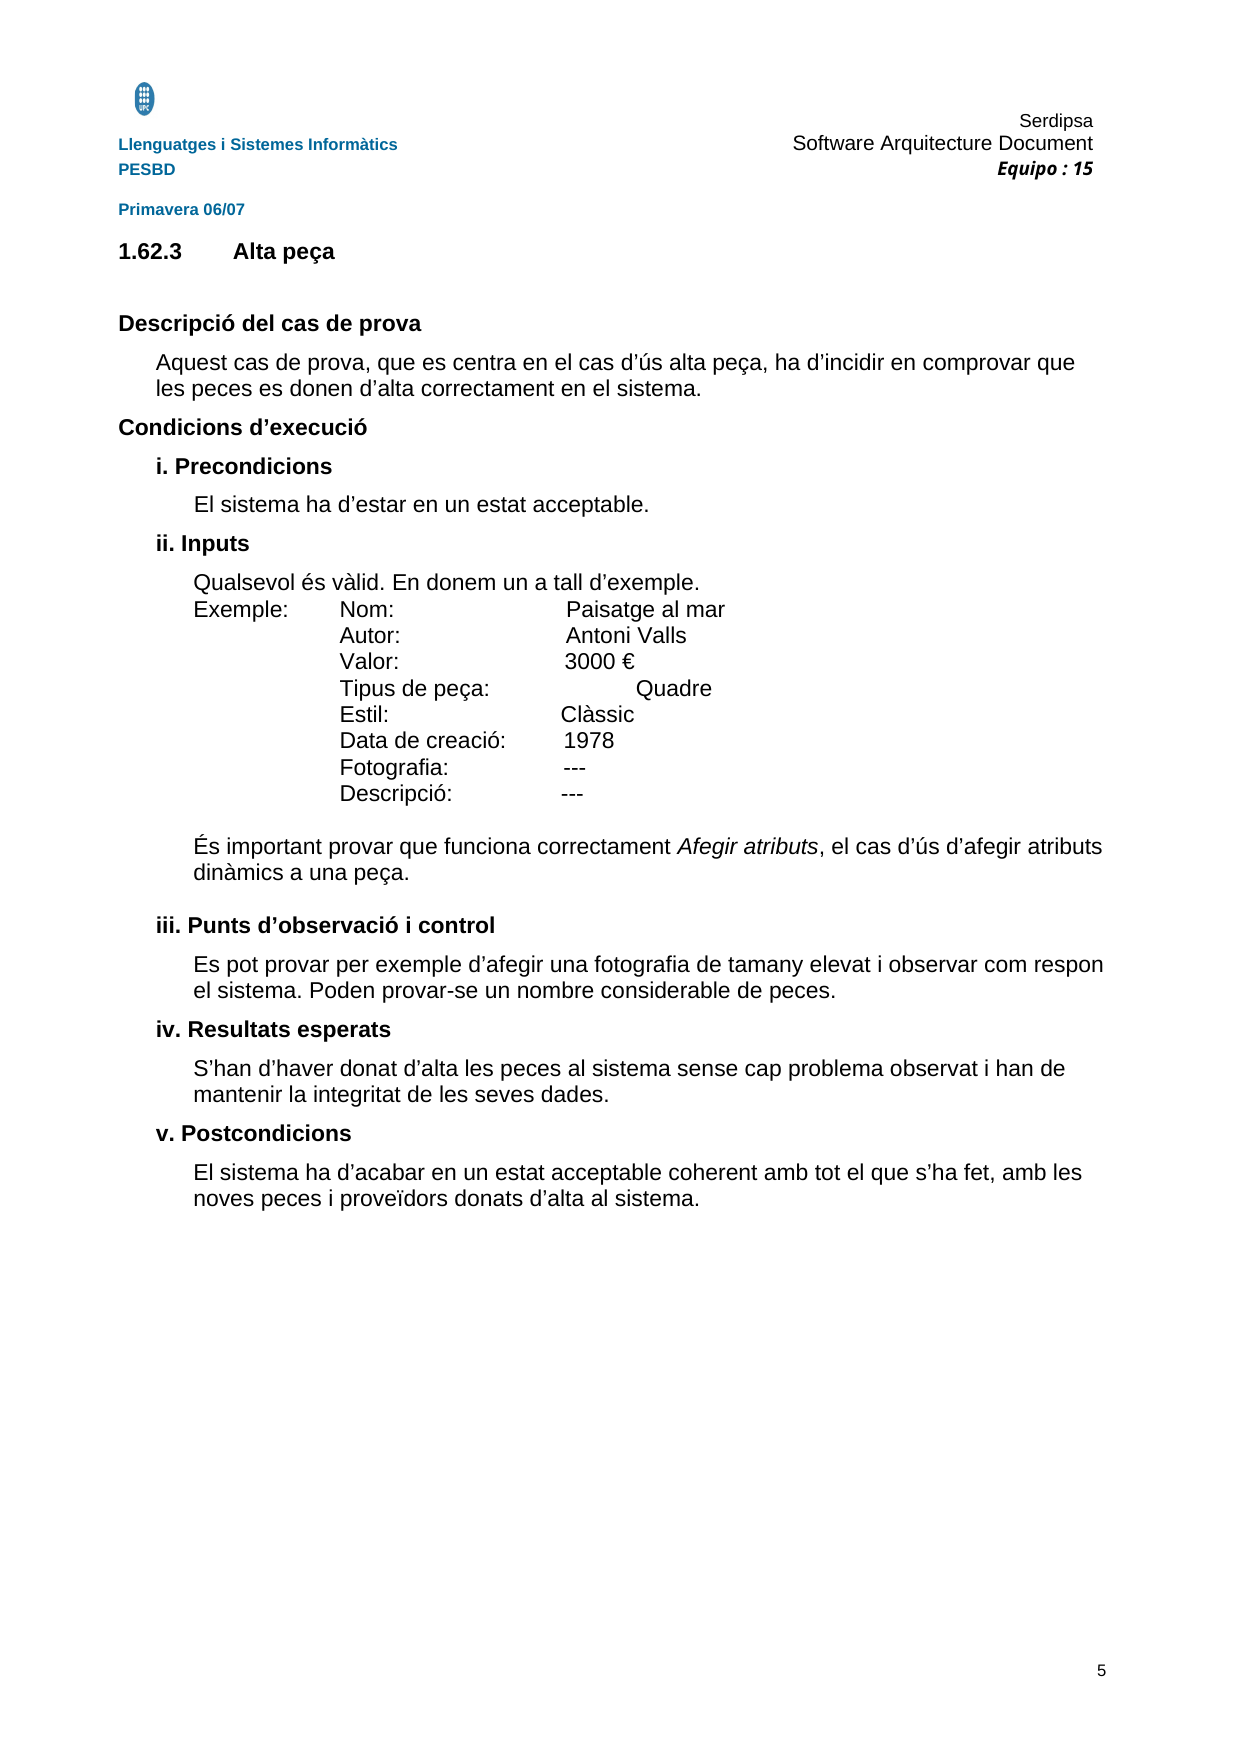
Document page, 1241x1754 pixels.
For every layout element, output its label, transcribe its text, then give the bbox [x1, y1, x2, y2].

text És important provar que funciona correctament Afegir atributs, el cas d’ús d’afegir atributs dinàmics a una peça. [193, 833, 1106, 885]
text Descripció del cas de prova [118, 310, 1106, 336]
text ii. Inputs [156, 530, 1106, 557]
text Qualsevol és vàlid. En donem un a tall d’exemple. [193, 569, 1106, 596]
text Aquest cas de prova, que es centra en el cas d’ús alta peça, ha d’incidir en comprovar que les peces es donen d’alta correctament en el sistema. [156, 348, 1106, 401]
text S’han d’haver donat d’alta les peces al sistema sense cap problema observat i han de mantenir la integritat de les seves dades. [193, 1055, 1106, 1107]
text Fotografia: --- [193, 754, 1106, 780]
text Valor: 3000 € [193, 648, 1106, 674]
text v. Postcondicions [156, 1120, 1106, 1146]
text Descripció: --- [193, 780, 1106, 806]
text Autor: Antoni Valls [193, 622, 1106, 648]
subtitle 2.3 Alta peça [118, 238, 1106, 264]
text El sistema ha d’estar en un estat acceptable. [156, 491, 1106, 518]
text Estil: Clàssic [193, 701, 1106, 727]
text Data de creació: 1978 [193, 727, 1106, 754]
text Es pot provar per exemple d’afegir una fotografia de tamany elevat i observar com respon el sistema. Poden provar-se un nombre considerable de peces. [193, 951, 1106, 1003]
text El sistema ha d’acabar en un estat acceptable coherent amb tot el que s’ha fet, amb les noves peces i proveïdors donats d’alta al sistema. [193, 1159, 1106, 1211]
text Condicions d’execució [118, 414, 1106, 440]
text Tipus de peça: Quadre [193, 674, 1106, 701]
text Exemple: Nom: Paisatge al mar [193, 596, 1106, 622]
text iii. Punts d’observació i control [156, 912, 1106, 938]
text iv. Resultats esperats [156, 1016, 1106, 1042]
text i. Precondicions [156, 453, 1106, 479]
